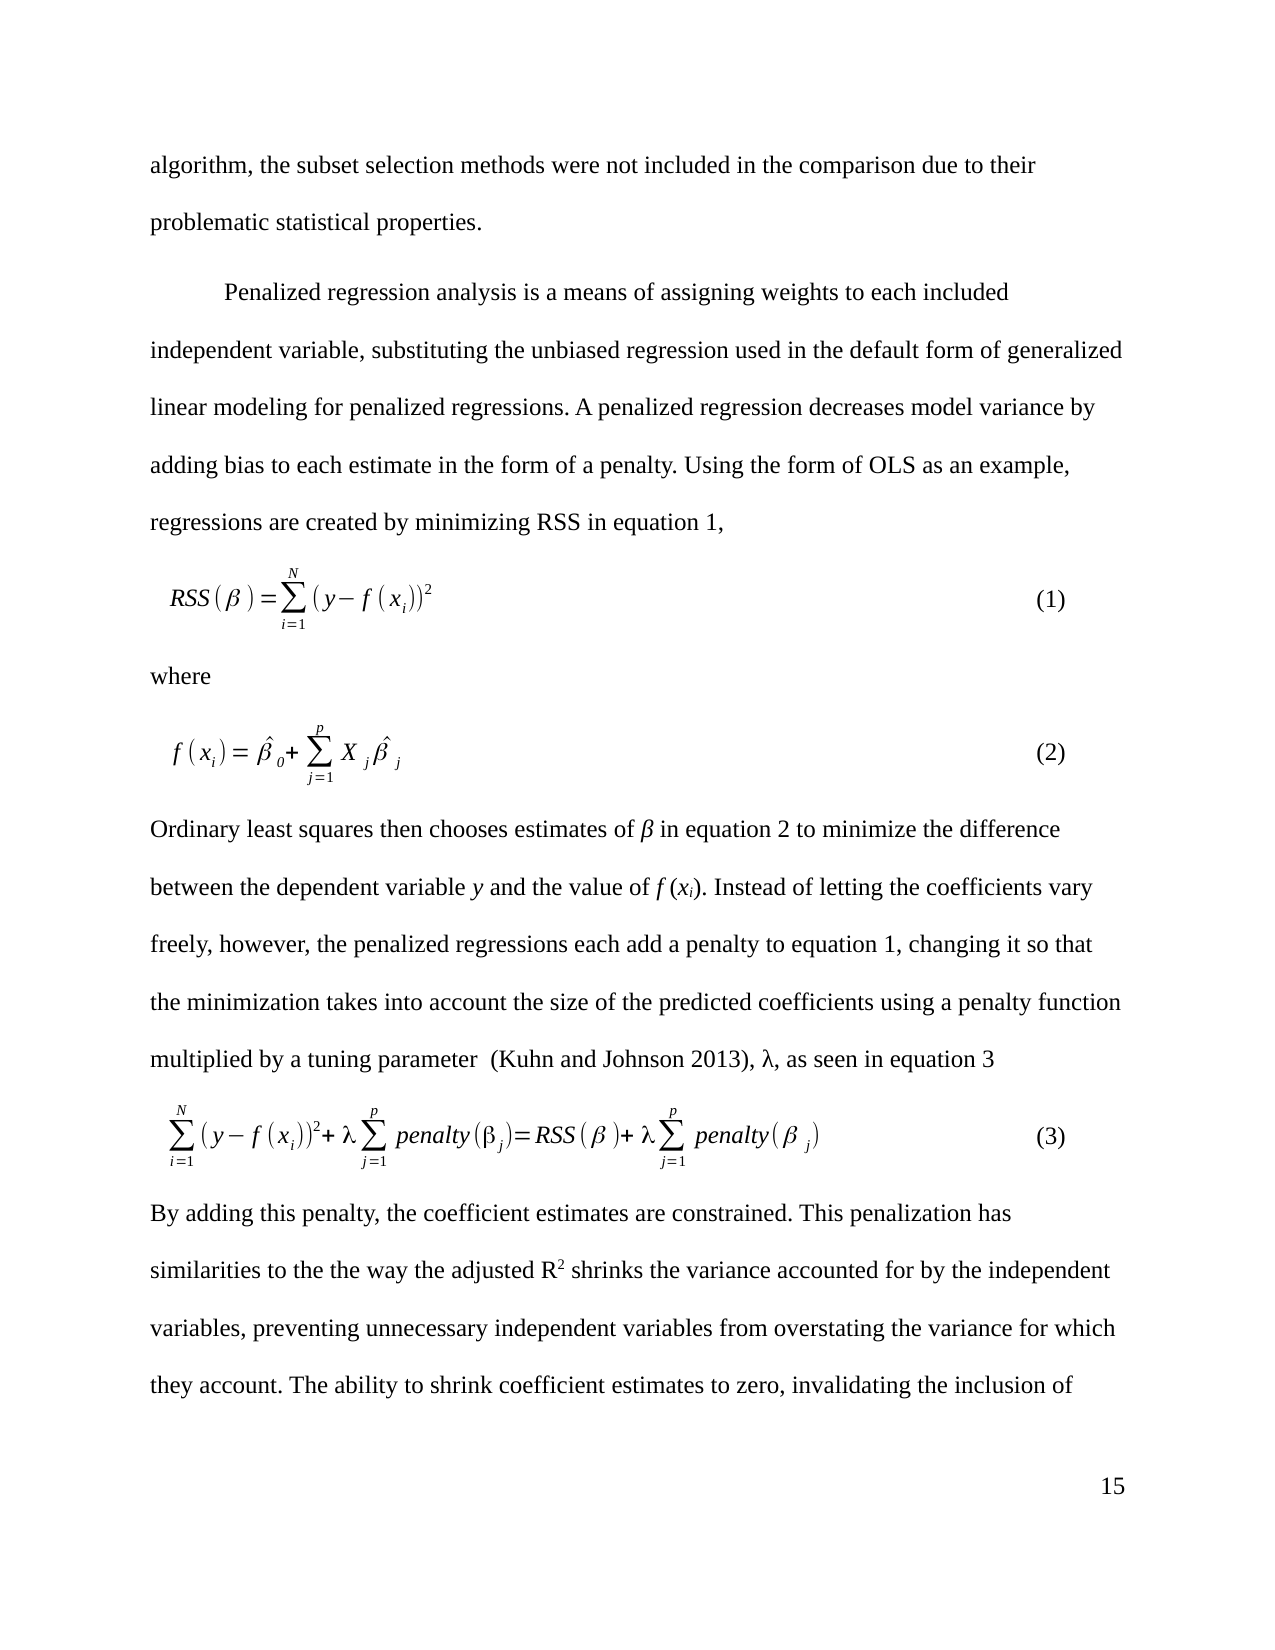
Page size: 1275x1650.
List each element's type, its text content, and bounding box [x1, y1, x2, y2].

text Ordinary least squares then chooses estimates of β in equation 2 to minimize the difference between the dependent variable y and the value of f (xi). Instead of letting the coefficients vary freely, however, the penalized regressions each add a penalty to equation 1, changing it so that the minimization takes into account the size of the predicted coefficients using a penalty function multiplied by a tuning parameter (Kuhn and Johnson 2013), λ, as seen in equation 3 [150, 814, 1125, 1073]
text (1) [150, 565, 1125, 632]
text (2) [150, 718, 1125, 786]
text algorithm, the subset selection methods were not included in the comparison due to their problematic statistical properties. [150, 150, 1125, 236]
text (3) [150, 1102, 1125, 1169]
text where [150, 661, 1125, 690]
text Penalized regression analysis is a means of assigning weights to each included independent variable, substituting the unbiased regression used in the default form of generalized linear modeling for penalized regressions. A penalized regression decreases model variance by adding bias to each estimate in the form of a penalty. Using the form of OLS as an example, regressions are created by minimizing RSS in equation 1, [150, 277, 1125, 536]
text By adding this penalty, the coefficient estimates are constrained. This penalization has similarities to the the way the adjusted R2 shrinks the variance accounted for by the independent variables, preventing unnecessary independent variables from overstating the variance for which they account. The ability to shrink coefficient estimates to zero, invalidating the inclusion of [150, 1198, 1125, 1399]
